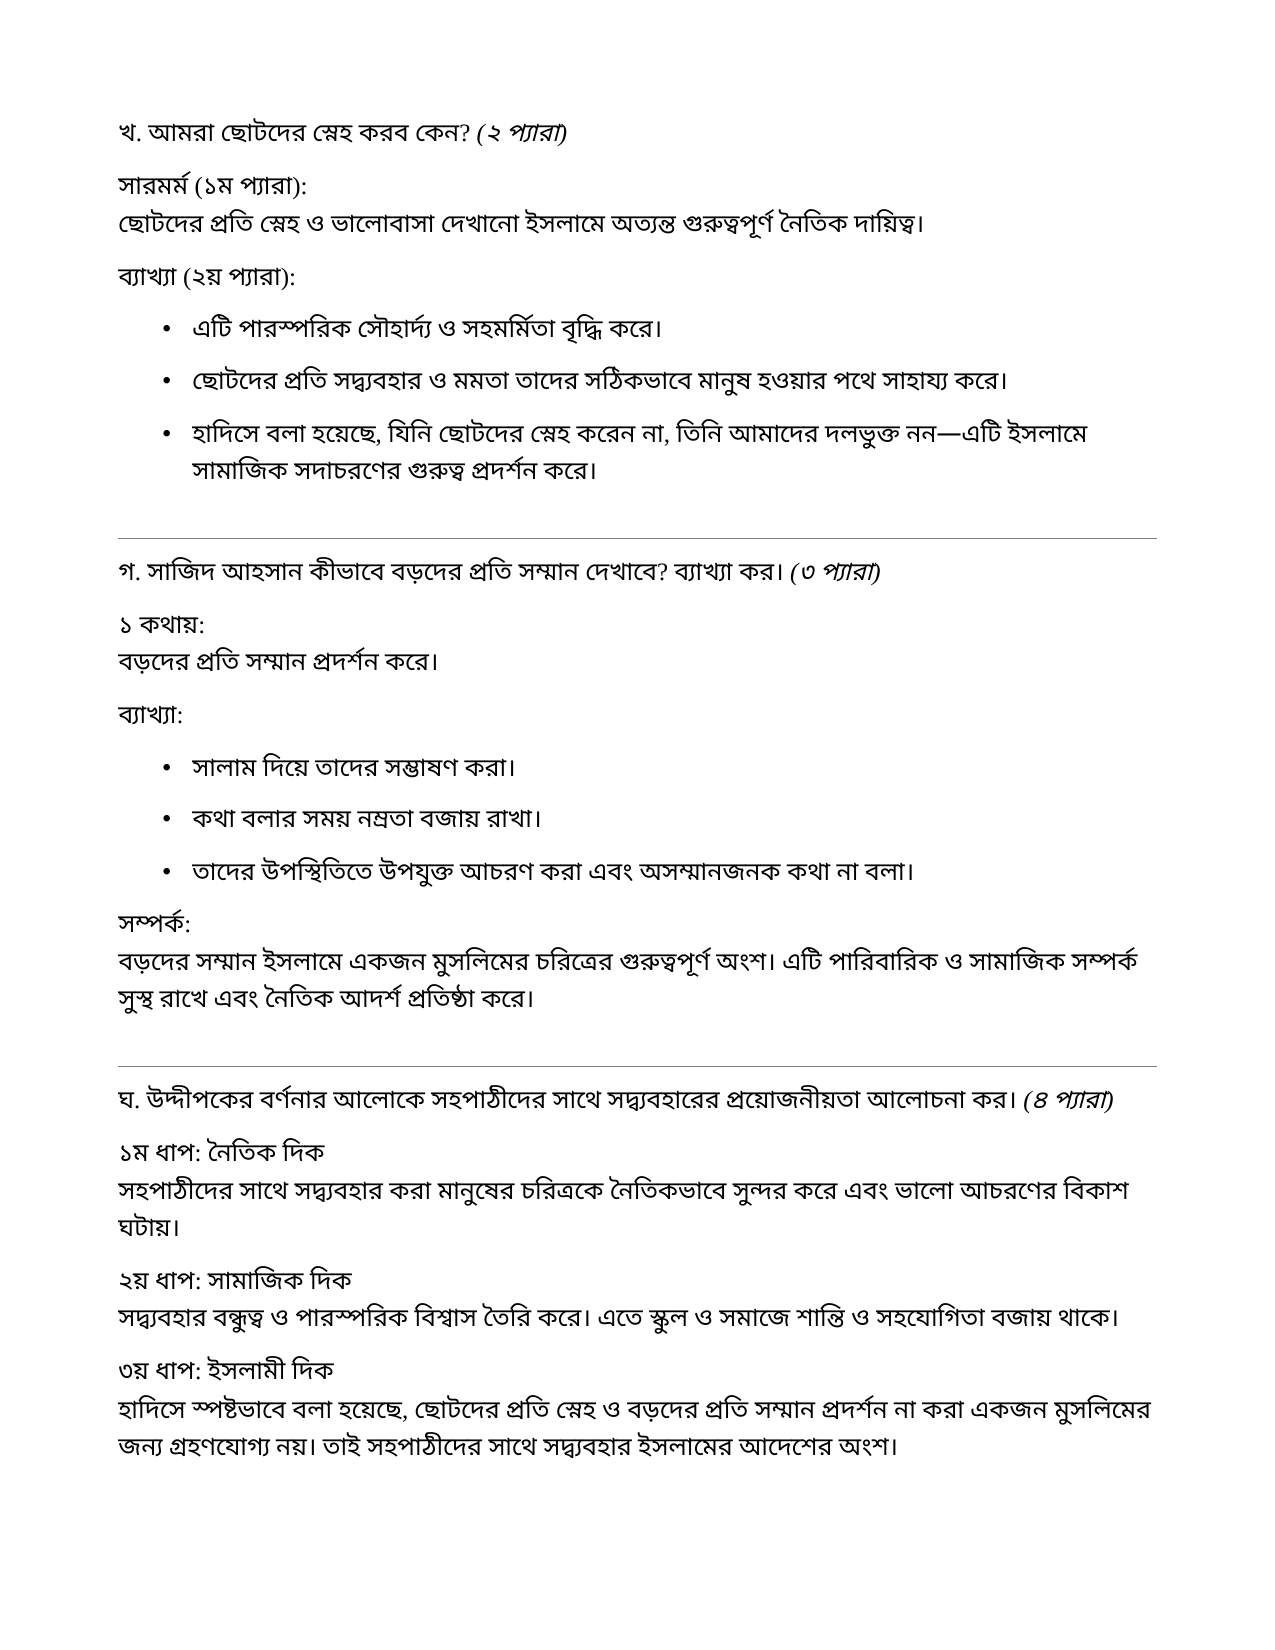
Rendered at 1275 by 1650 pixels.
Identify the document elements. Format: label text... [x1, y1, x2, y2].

text সম্পর্ক: বড়দের সম্মান ইসলামে একজন মুসলিমের চরিত্রের গুরুত্বপূর্ণ অংশ। এটি পারিবারিক ও সামাজিক সম্পর্ক সুস্থ রাখে এবং নৈতিক আদর্শ প্রতিষ্ঠা করে। [118, 909, 1157, 1018]
list ছোটদের প্রতি সদ্ব্যবহার ও মমতা তাদের সঠিকভাবে মানুষ হওয়ার পথে সাহায্য করে। [162, 367, 1157, 399]
subtitle খ. আমরা ছোটদের স্নেহ করব কেন? (২ প্যারা) [118, 118, 1157, 152]
subtitle গ. সাজিদ আহসান কীভাবে বড়দের প্রতি সম্মান দেখাবে? ব্যাখ্যা কর। (৩ প্যারা) [118, 557, 1157, 591]
text ১ কথায়: বড়দের প্রতি সম্মান প্রদর্শন করে। [118, 610, 1157, 681]
text ব্যাখ্যা (২য় প্যারা): [118, 262, 1157, 295]
list তাদের উপস্থিতিতে উপযুক্ত আচরণ করা এবং অসম্মানজনক কথা না বলা। [162, 857, 1157, 890]
list সালাম দিয়ে তাদের সম্ভাষণ করা। [162, 753, 1157, 786]
text ১ম ধাপ: নৈতিক দিক সহপাঠীদের সাথে সদ্ব্যবহার করা মানুষের চরিত্রকে নৈতিকভাবে সুন্দর করে এবং ভালো আচরণের বিকাশ ঘটায়। [118, 1138, 1157, 1247]
text সারমর্ম (১ম প্যারা): ছোটদের প্রতি স্নেহ ও ভালোবাসা দেখানো ইসলামে অত্যন্ত গুরুত্বপূর্ণ নৈতিক দায়িত্ব। [118, 171, 1157, 242]
list কথা বলার সময় নম্রতা বজায় রাখা। [162, 806, 1157, 838]
subtitle ঘ. উদ্দীপকের বর্ণনার আলোকে সহপাঠীদের সাথে সদ্ব্যবহারের প্রয়োজনীয়তা আলোচনা কর। (৪ প্যারা) [118, 1085, 1157, 1119]
list হাদিসে বলা হয়েছে, যিনি ছোটদের স্নেহ করেন না, তিনি আমাদের দলভুক্ত নন—এটি ইসলামে সামাজিক সদাচরণের গুরুত্ব প্রদর্শন করে। [162, 419, 1157, 489]
text ২য় ধাপ: সামাজিক দিক সদ্ব্যবহার বন্ধুত্ব ও পারস্পরিক বিশ্বাস তৈরি করে। এতে স্কুল ও সমাজে শান্তি ও সহযোগিতা বজায় থাকে। [118, 1266, 1157, 1337]
text ব্যাখ্যা: [118, 700, 1157, 734]
list এটি পারস্পরিক সৌহার্দ্য ও সহমর্মিতা বৃদ্ধি করে। [162, 315, 1157, 347]
text ৩য় ধাপ: ইসলামী দিক হাদিসে স্পষ্টভাবে বলা হয়েছে, ছোটদের প্রতি স্নেহ ও বড়দের প্রতি সম্মান প্রদর্শন না করা একজন মুসলিমের জন্য গ্রহণযোগ্য নয়। তাই সহপাঠীদের সাথে সদ্ব্যবহার ইসলামের আদেশের অংশ। [118, 1356, 1157, 1466]
